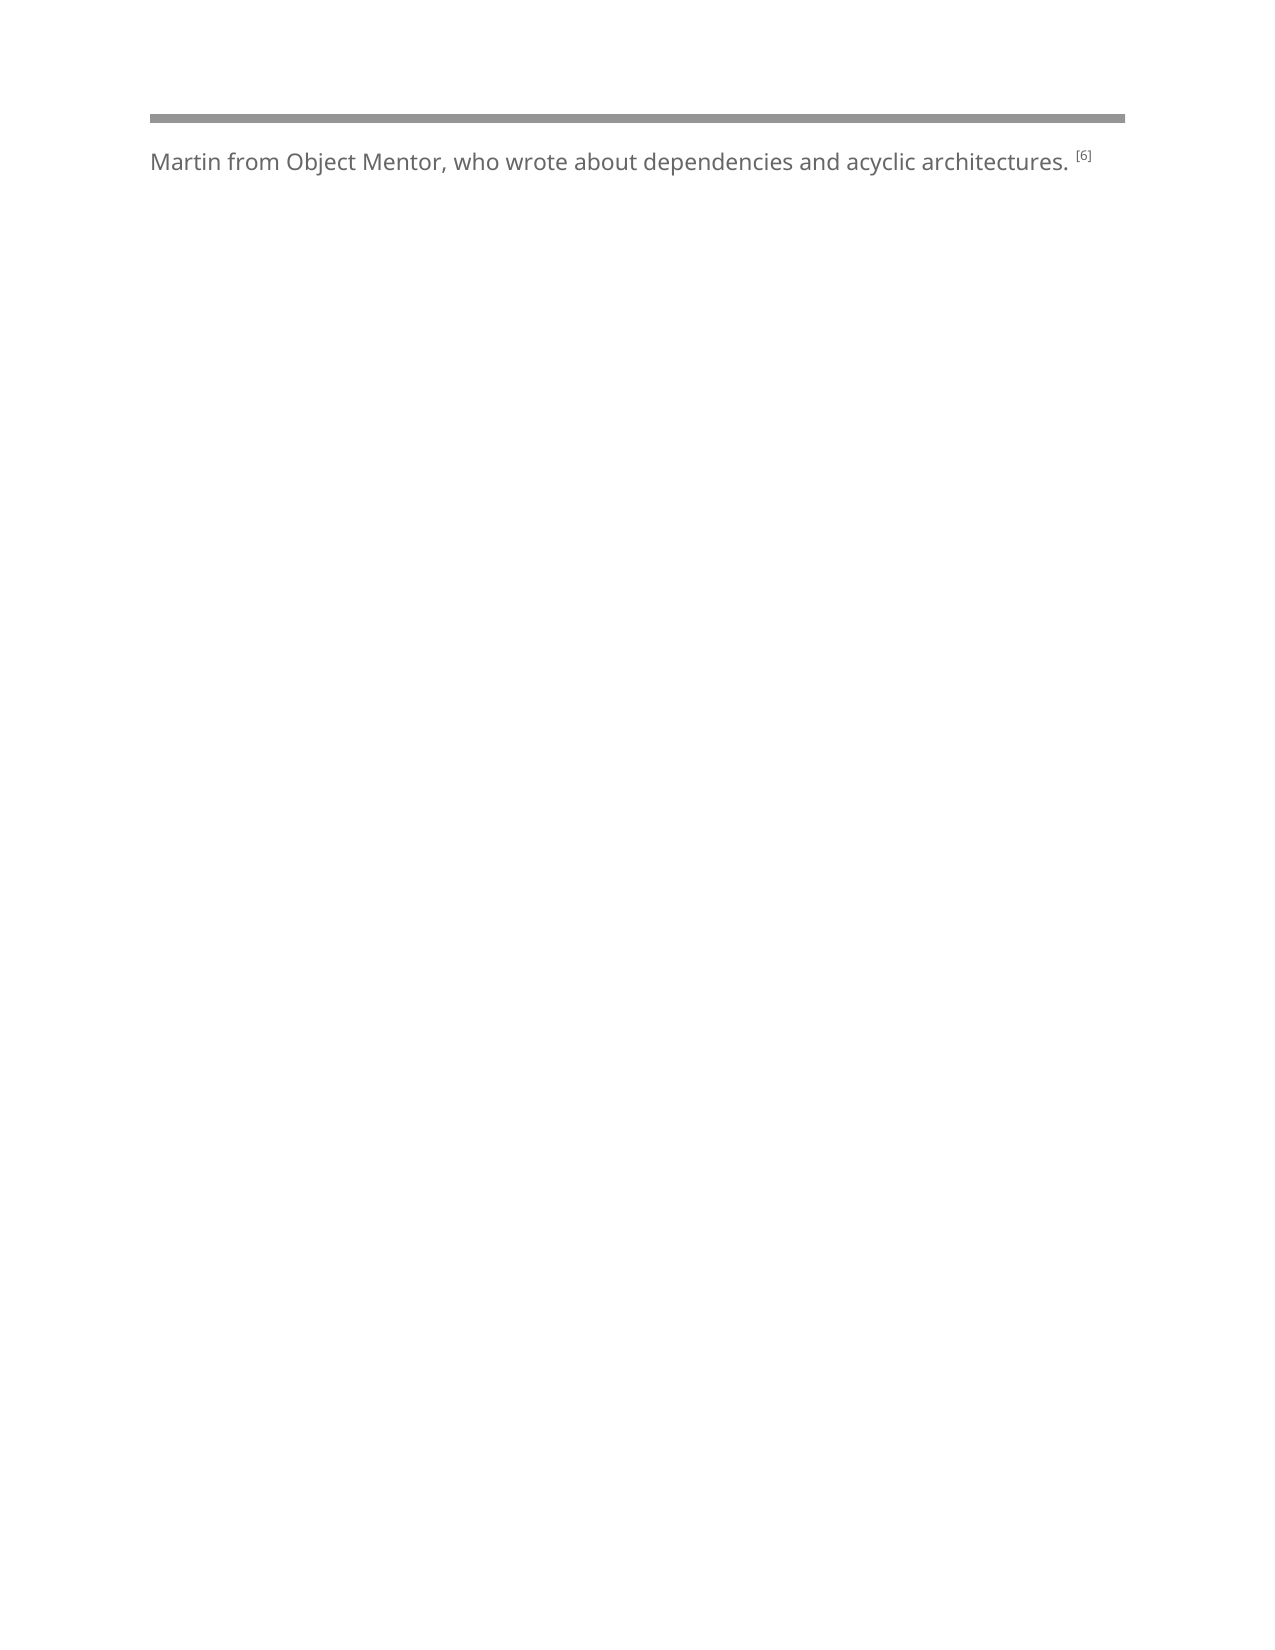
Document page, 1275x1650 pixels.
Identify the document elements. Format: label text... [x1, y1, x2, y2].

picture [150, 114, 1125, 123]
text Martin from Object Mentor, who wrote about dependencies and acyclic architectures. [6] [150, 146, 1125, 177]
